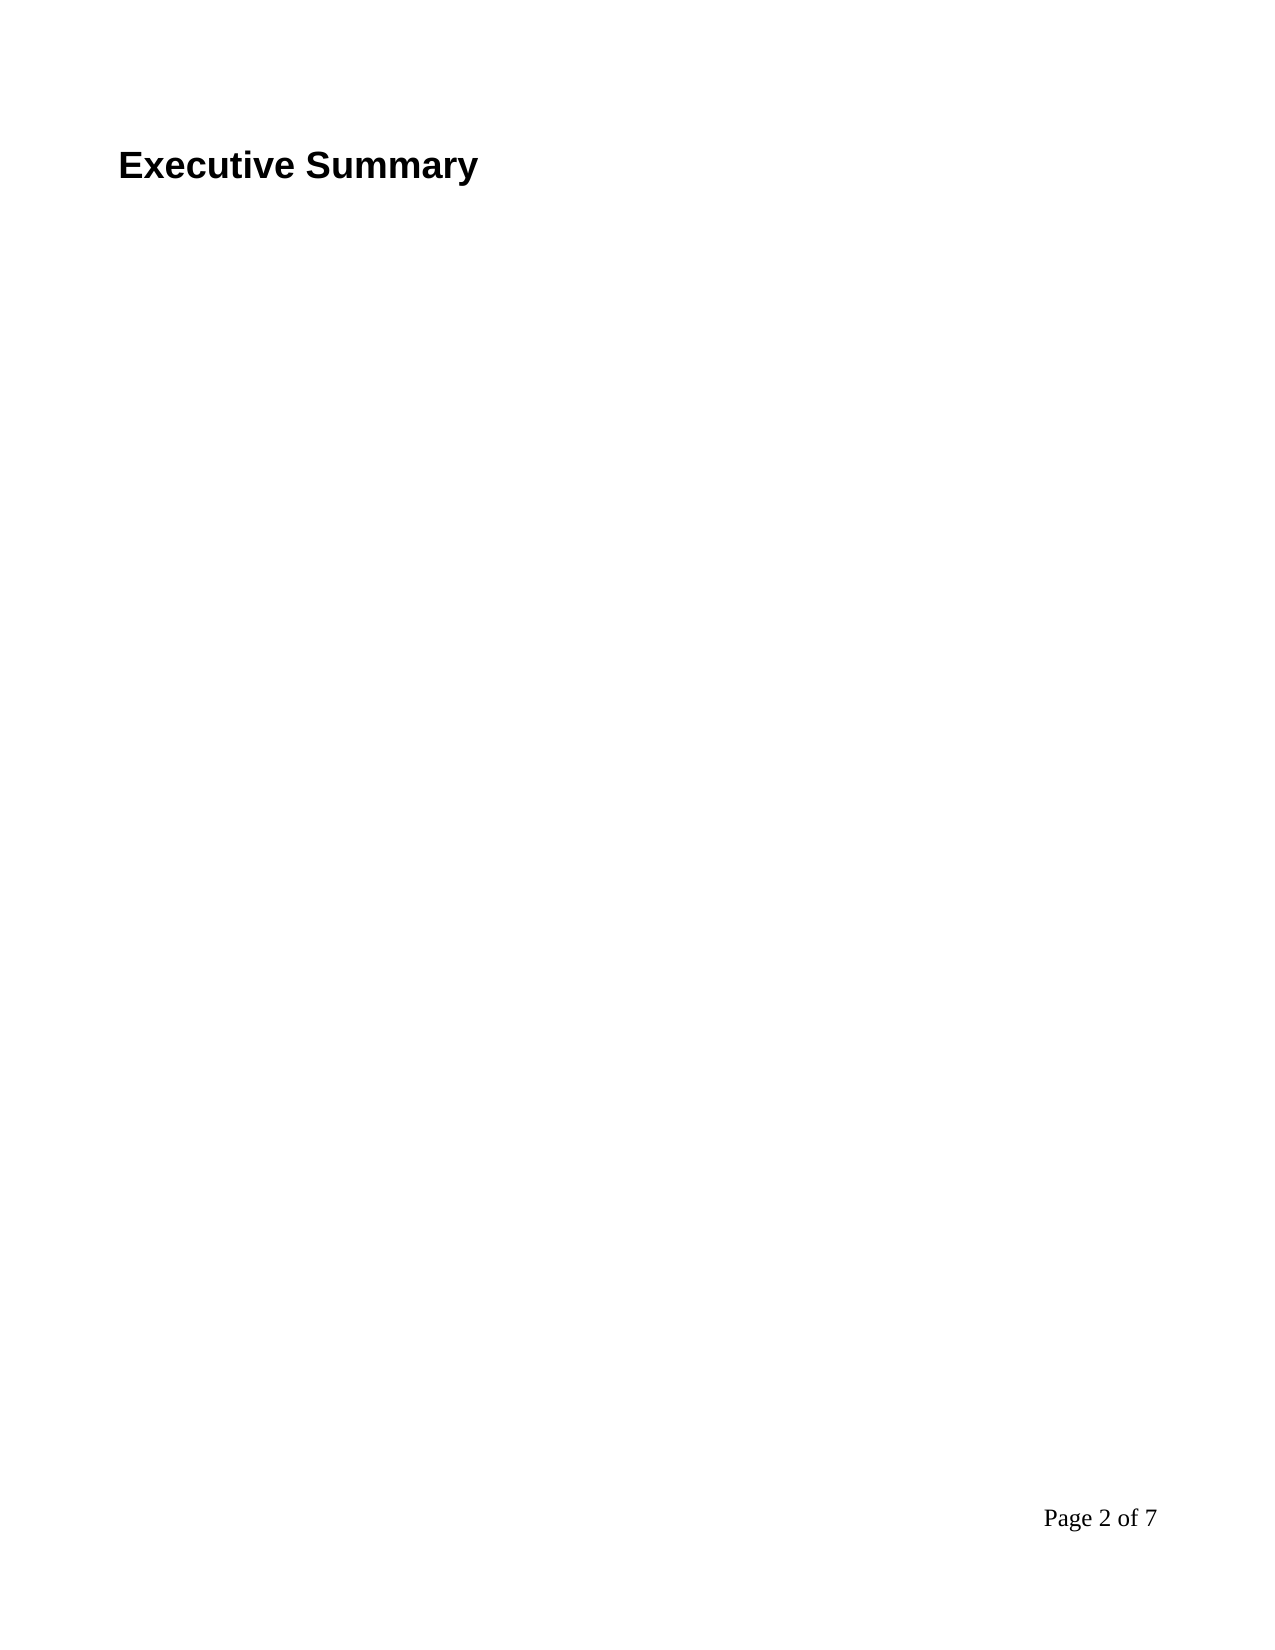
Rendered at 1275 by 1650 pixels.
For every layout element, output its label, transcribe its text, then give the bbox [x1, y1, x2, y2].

subtitle Executive Summary [118, 143, 1157, 187]
